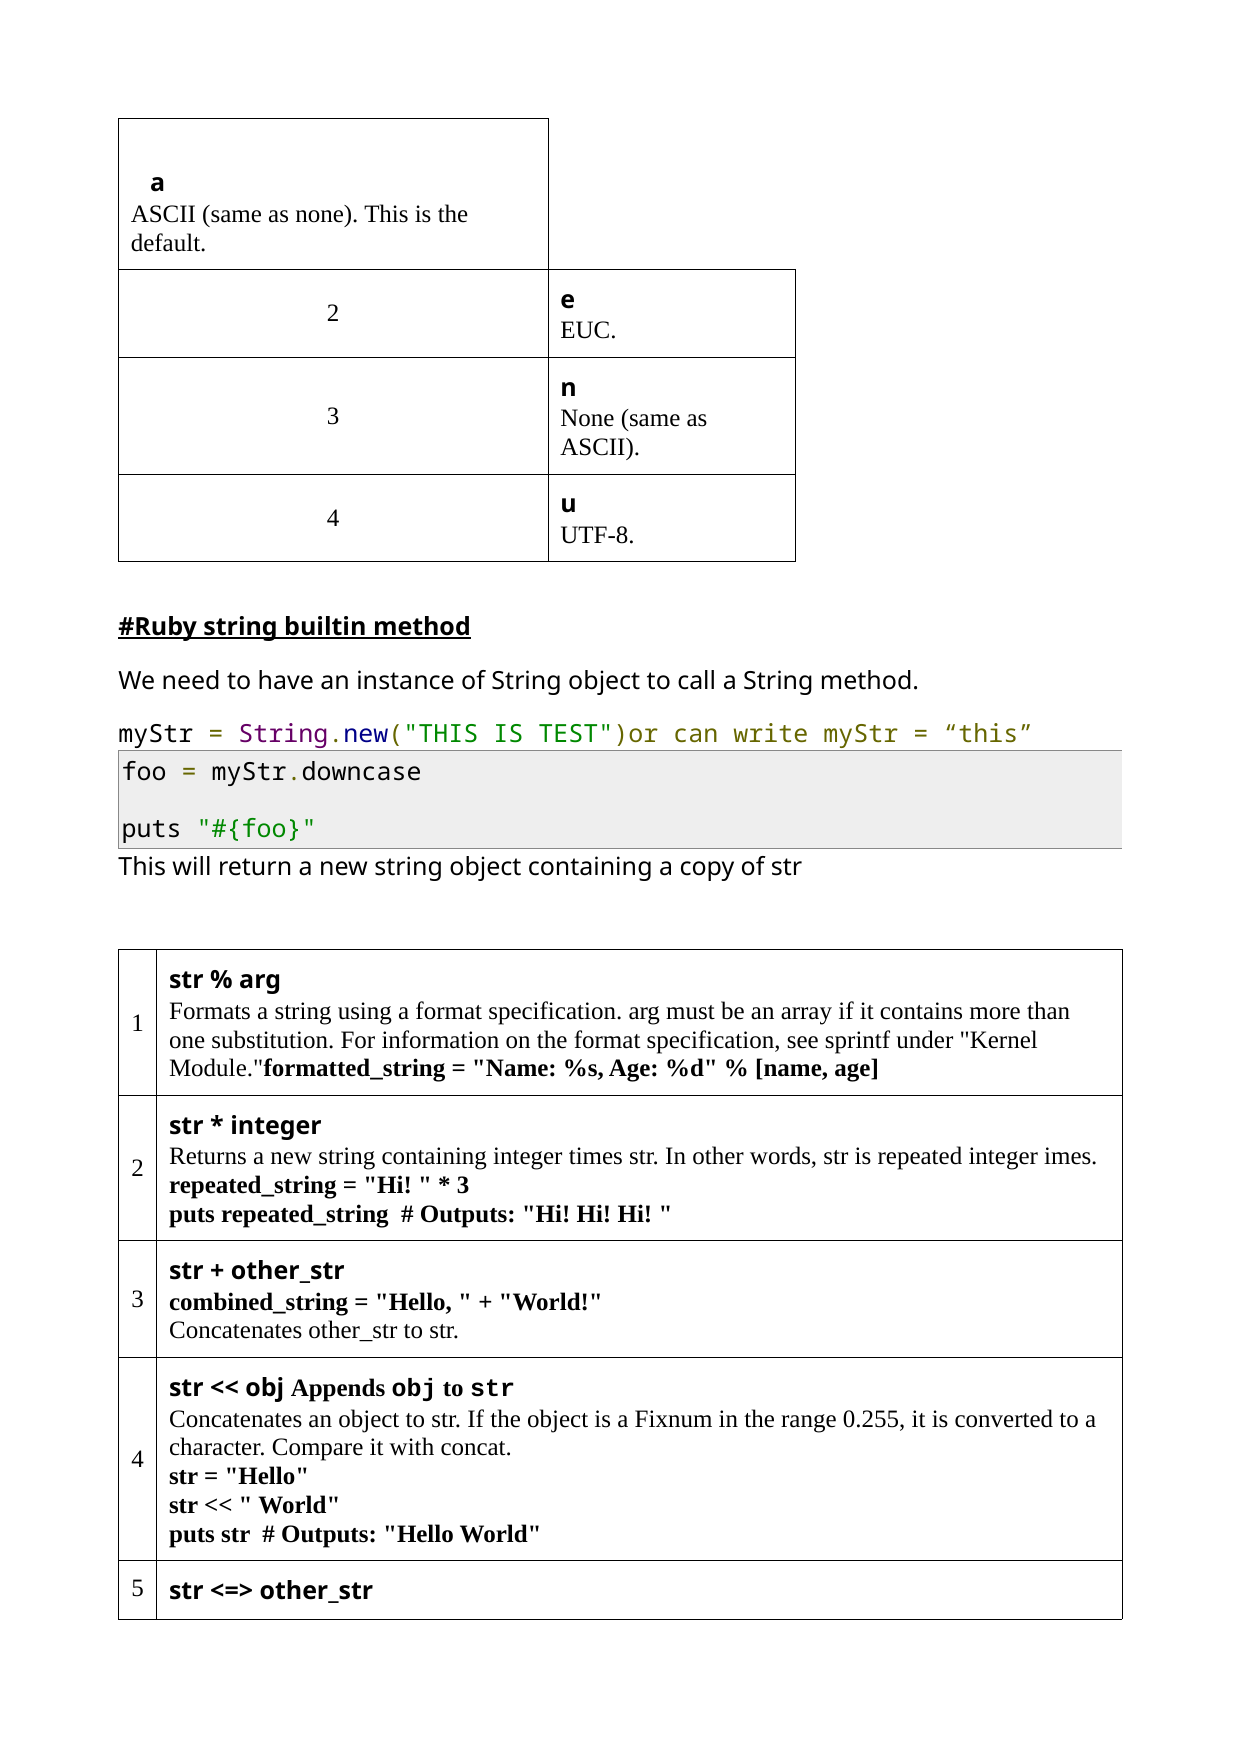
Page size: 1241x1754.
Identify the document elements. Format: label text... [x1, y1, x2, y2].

text #Ruby string builtin method [118, 609, 1122, 643]
table_cell str << obj Appends obj to str Concatenates an object to str. If the object is a Fixnum in the range 0.255, it is converted to a character. Compare it with concat. str = "Hello" str << " World" puts str # Outputs: "Hello World" [157, 1358, 1122, 1560]
text myStr = String.new("THIS IS TEST")or can write myStr = “this” [118, 716, 1122, 750]
table_header a ASCII (same as none). This is the default. [119, 119, 548, 269]
table_header 1 [119, 950, 156, 1095]
table_cell 4 [119, 1358, 156, 1560]
text puts "#{foo}" [119, 808, 1122, 848]
table_cell str <=> other_str [157, 1561, 1122, 1619]
text foo = myStr.downcase [119, 751, 1122, 784]
table_cell 3 [119, 358, 548, 473]
table_cell 2 [119, 1096, 156, 1240]
table_header str % arg Formats a string using a format specification. arg must be an array if it contains more than one substitution. For information on the format specification, see sprintf under "Kernel Module."formatted_string = "Name: %s, Age: %d" % [name, age] [157, 950, 1122, 1095]
table_cell e EUC. [549, 270, 795, 357]
table_cell u UTF-8. [549, 475, 795, 561]
table_cell 4 [119, 475, 548, 561]
table_cell n None (same as ASCII). [549, 358, 795, 473]
table_cell str + other_str combined_string = "Hello, " + "World!" Concatenates other_str to str. [157, 1241, 1122, 1357]
table_cell 2 [119, 270, 548, 357]
table_cell 3 [119, 1241, 156, 1357]
text We need to have an instance of String object to call a String method. [118, 662, 1122, 696]
table_header [549, 118, 795, 269]
text This will return a new string object containing a copy of str [118, 849, 1122, 882]
table_cell str * integer Returns a new string containing integer times str. In other words, str is repeated integer imes. repeated_string = "Hi! " * 3 puts repeated_string # Outputs: "Hi! Hi! Hi! " [157, 1096, 1122, 1240]
table_cell 5 [119, 1561, 156, 1619]
